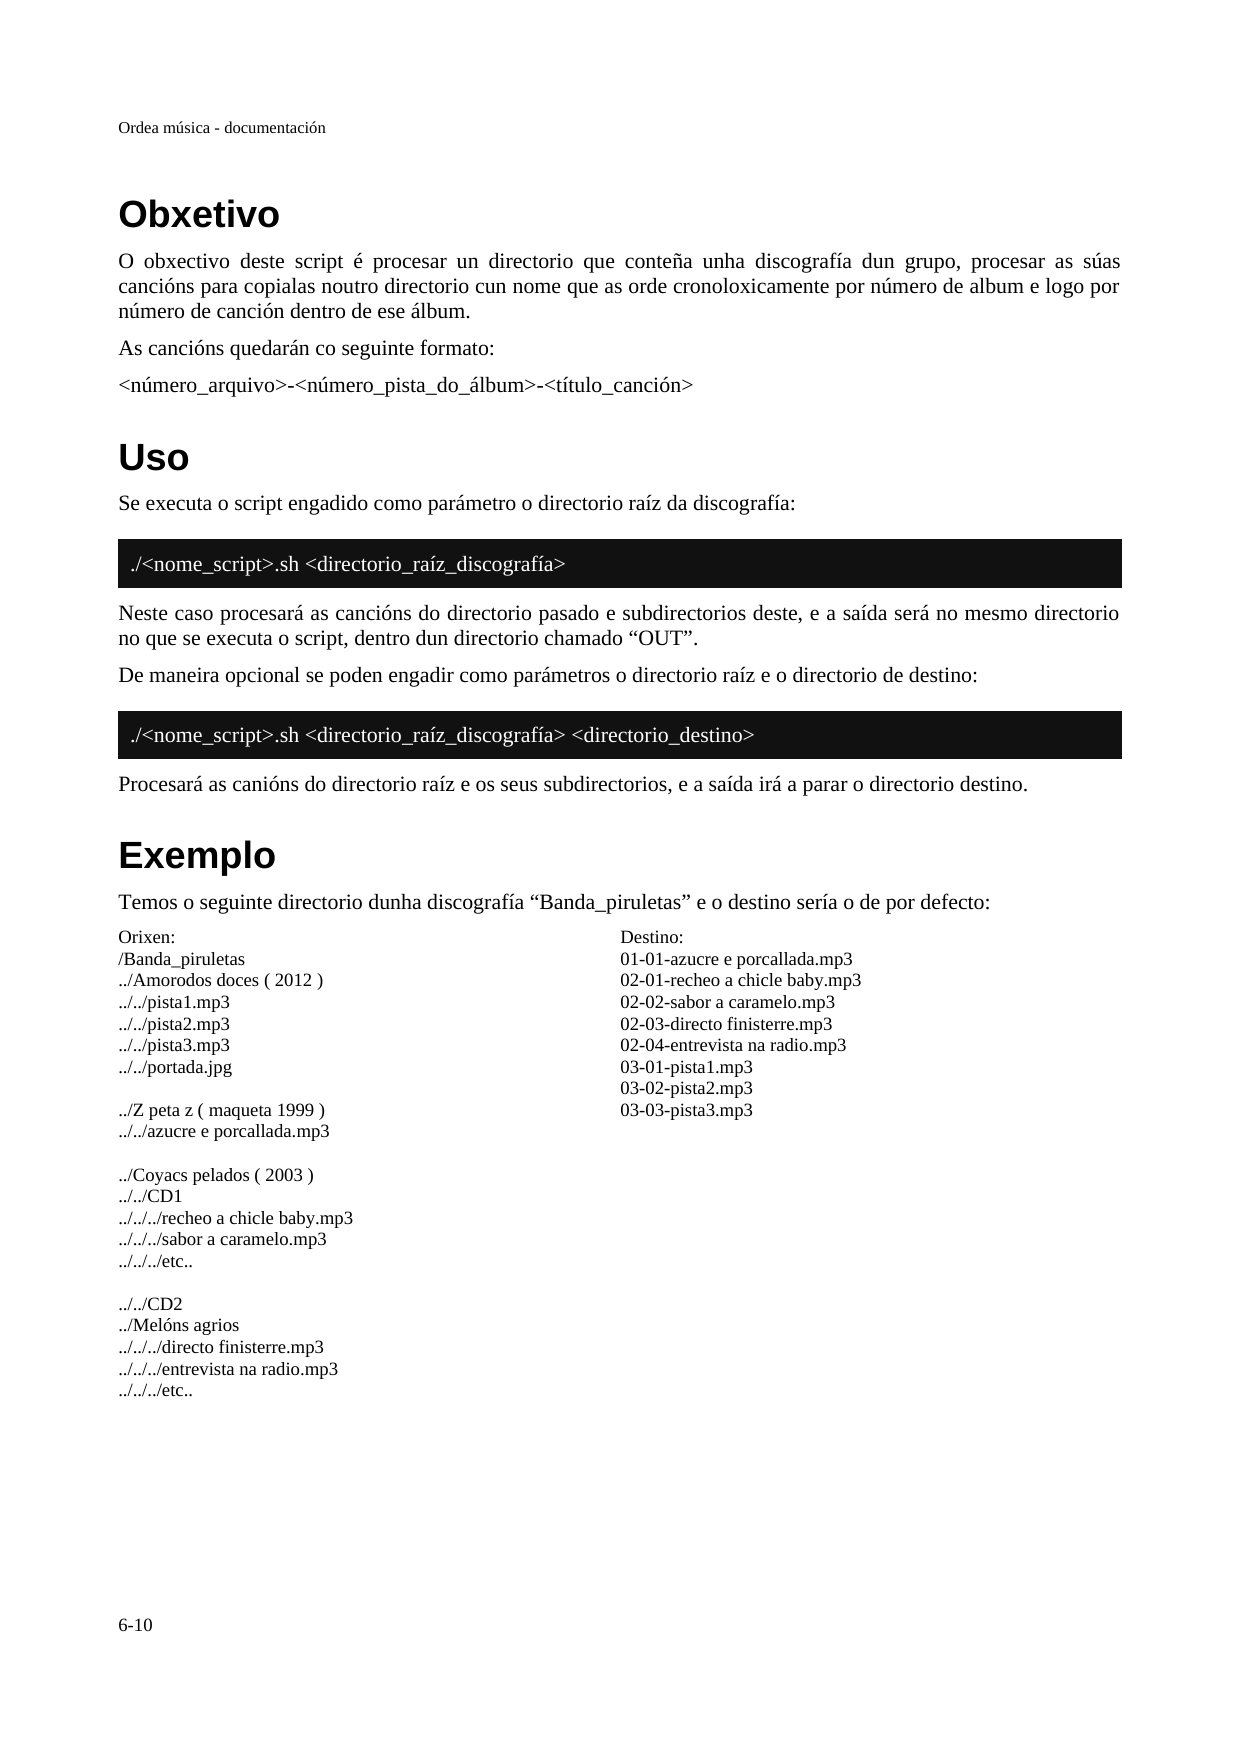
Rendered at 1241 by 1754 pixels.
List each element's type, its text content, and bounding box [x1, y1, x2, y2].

text ../Melóns agrios [118, 1314, 620, 1336]
text ../../../etc.. [118, 1250, 620, 1271]
text ../Coyacs pelados ( 2003 ) [118, 1163, 620, 1185]
text As cancións quedarán co seguinte formato: [118, 335, 1122, 361]
subtitle Uso [118, 434, 1122, 478]
text ../../../directo finisterre.mp3 [118, 1336, 620, 1357]
text ../../../sabor a caramelo.mp3 [118, 1228, 620, 1250]
text Temos o seguinte directorio dunha discografía “Banda_piruletas” e o destino sería o de por defecto: [118, 889, 1122, 914]
text ../../../entrevista na radio.mp3 [118, 1357, 620, 1379]
text 01-01-azucre e porcallada.mp3 02-01-recheo a chicle baby.mp3 02-02-sabor a caramelo.mp3 [620, 948, 1122, 1012]
text ./<nome_script>.sh <directorio_raíz_discografía> <directorio_destino> [118, 711, 1122, 759]
text <número_arquivo>-<número_pista_do_álbum>-<título_canción> [118, 372, 1122, 397]
text ./<nome_script>.sh <directorio_raíz_discografía> [118, 539, 1122, 588]
text Procesará as canións do directorio raíz e os seus subdirectorios, e a saída irá a parar o directorio destino. [118, 771, 1122, 796]
text ../../CD2 [118, 1293, 620, 1314]
text 02-04-entrevista na radio.mp3 [620, 1034, 1122, 1056]
text O obxectivo deste script é procesar un directorio que conteña unha discografía dun grupo, procesar as súas cancións para copialas noutro directorio cun nome que as orde cronoloxicamente por número de album e logo por número de canción dentro de ese álbum. [118, 248, 1122, 323]
text 03-03-pista3.mp3 [620, 1099, 1122, 1120]
text ../../azucre e porcallada.mp3 [118, 1120, 620, 1142]
text Se executa o script engadido como parámetro o directorio raíz da discografía: [118, 490, 1122, 516]
text Orixen: /Banda_piruletas ../Amorodos doces ( 2012 ) ../../pista1.mp3 ../../pista2.mp3 ../../pista3.mp3 ../../portada.jpg [118, 926, 620, 1099]
text ../../CD1 [118, 1185, 620, 1207]
text ../../../etc.. [118, 1379, 620, 1401]
text De maneira opcional se poden engadir como parámetros o directorio raíz e o directorio de destino: [118, 662, 1122, 687]
text Destino: [620, 926, 1122, 948]
subtitle Exemplo [118, 833, 1122, 877]
text 03-02-pista2.mp3 [620, 1077, 1122, 1099]
text ../Z peta z ( maqueta 1999 ) [118, 1099, 620, 1120]
text 02-03-directo finisterre.mp3 [620, 1012, 1122, 1034]
text 03-01-pista1.mp3 [620, 1056, 1122, 1077]
text Neste caso procesará as cancións do directorio pasado e subdirectorios deste, e a saída será no mesmo directorio no que se executa o script, dentro dun directorio chamado “OUT”. [118, 600, 1122, 650]
text ../../../recheo a chicle baby.mp3 [118, 1207, 620, 1228]
subtitle Obxetivo [118, 192, 1122, 235]
